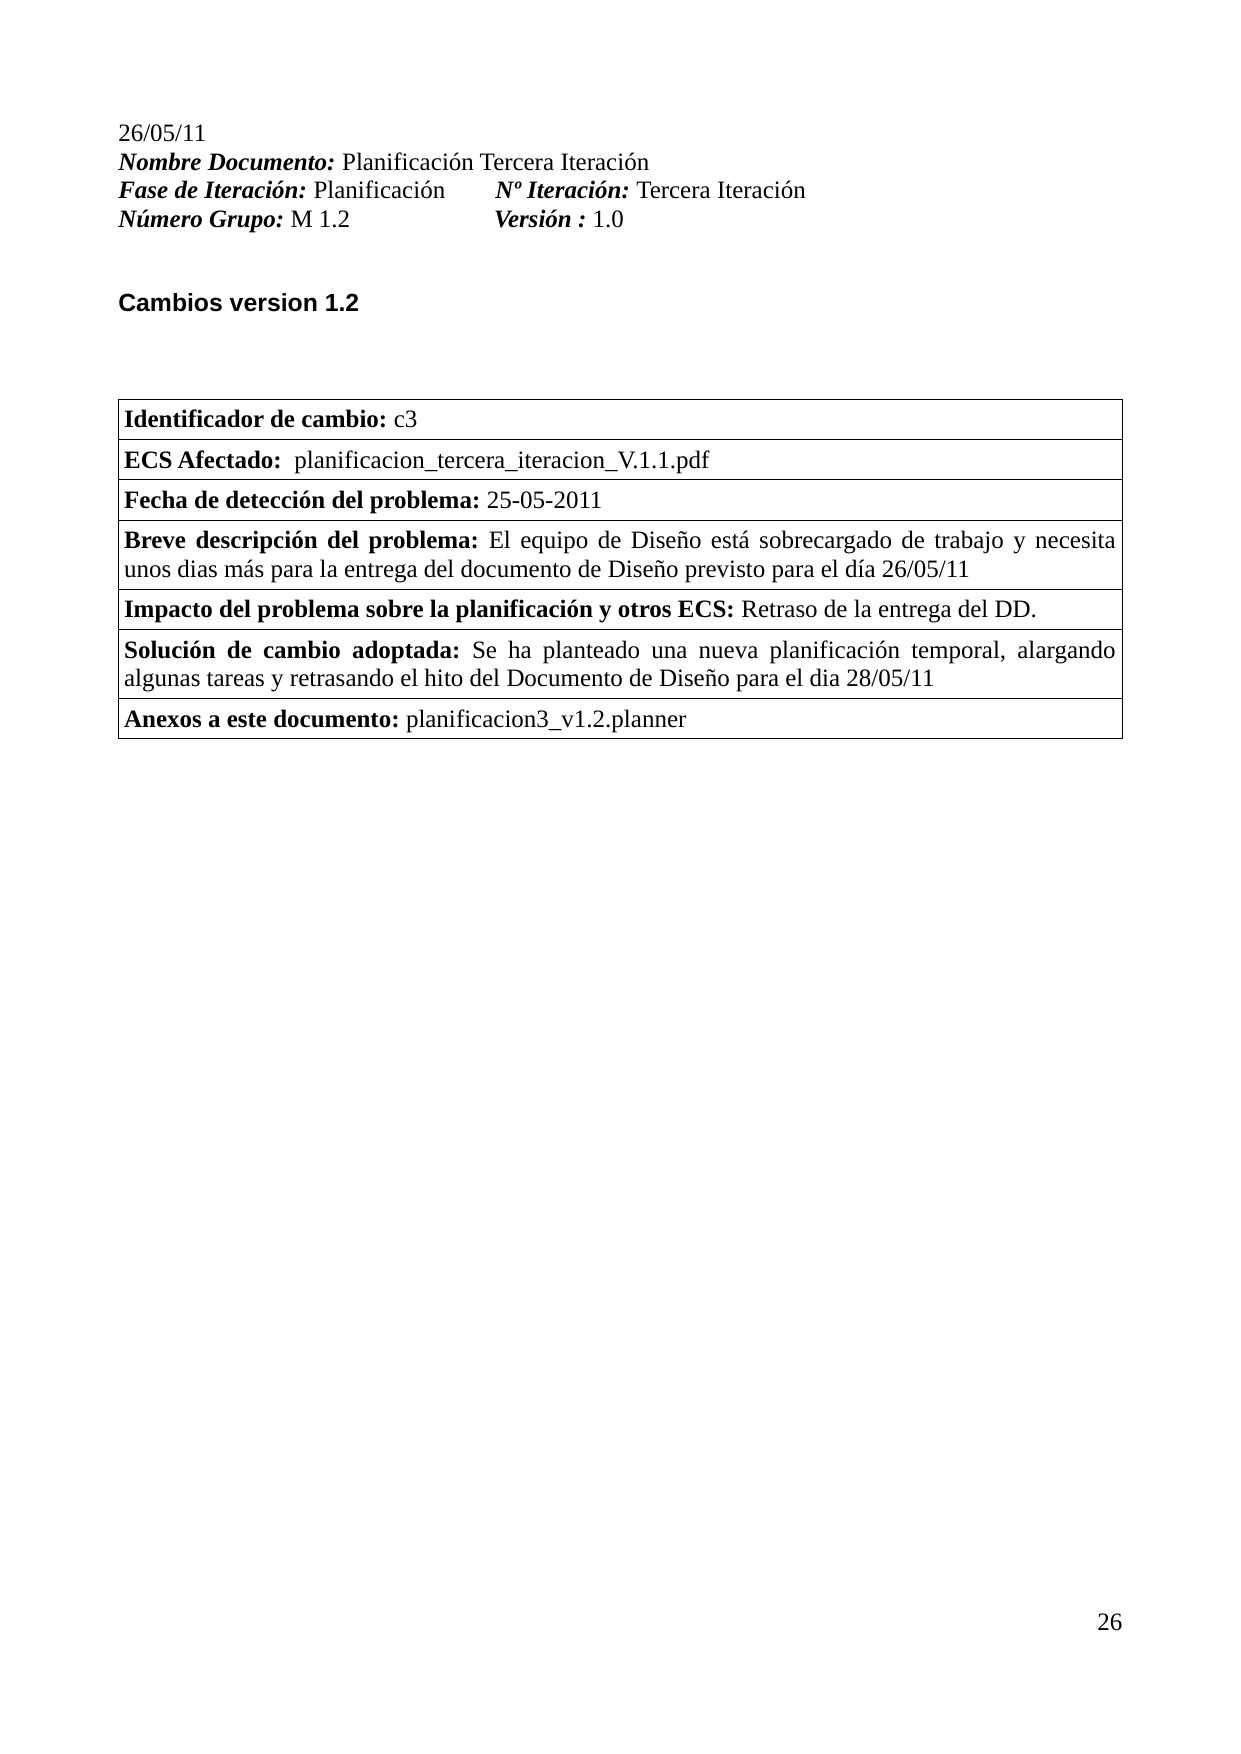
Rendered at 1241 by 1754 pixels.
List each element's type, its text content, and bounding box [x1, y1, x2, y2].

table_cell ECS Afectado: planificacion_tercera_iteracion_V.1.1.pdf [119, 440, 1122, 479]
table_cell Breve descripción del problema: El equipo de Diseño está sobrecargado de trabajo y necesita unos dias más para la entrega del documento de Diseño previsto para el día 26/05/11 [119, 521, 1122, 589]
subtitle Cambios version 1.2 [118, 288, 1122, 316]
table_cell Fecha de detección del problema: 25-05-2011 [119, 480, 1122, 519]
table_cell Solución de cambio adoptada: Se ha planteado una nueva planificación temporal, alargando algunas tareas y retrasando el hito del Documento de Diseño para el dia 28/05/11 [119, 630, 1122, 698]
table_cell Impacto del problema sobre la planificación y otros ECS: Retraso de la entrega del DD. [119, 590, 1122, 629]
table_cell Anexos a este documento: planificacion3_v1.2.planner [119, 699, 1122, 738]
table_header Identificador de cambio: c3 [119, 400, 1122, 439]
